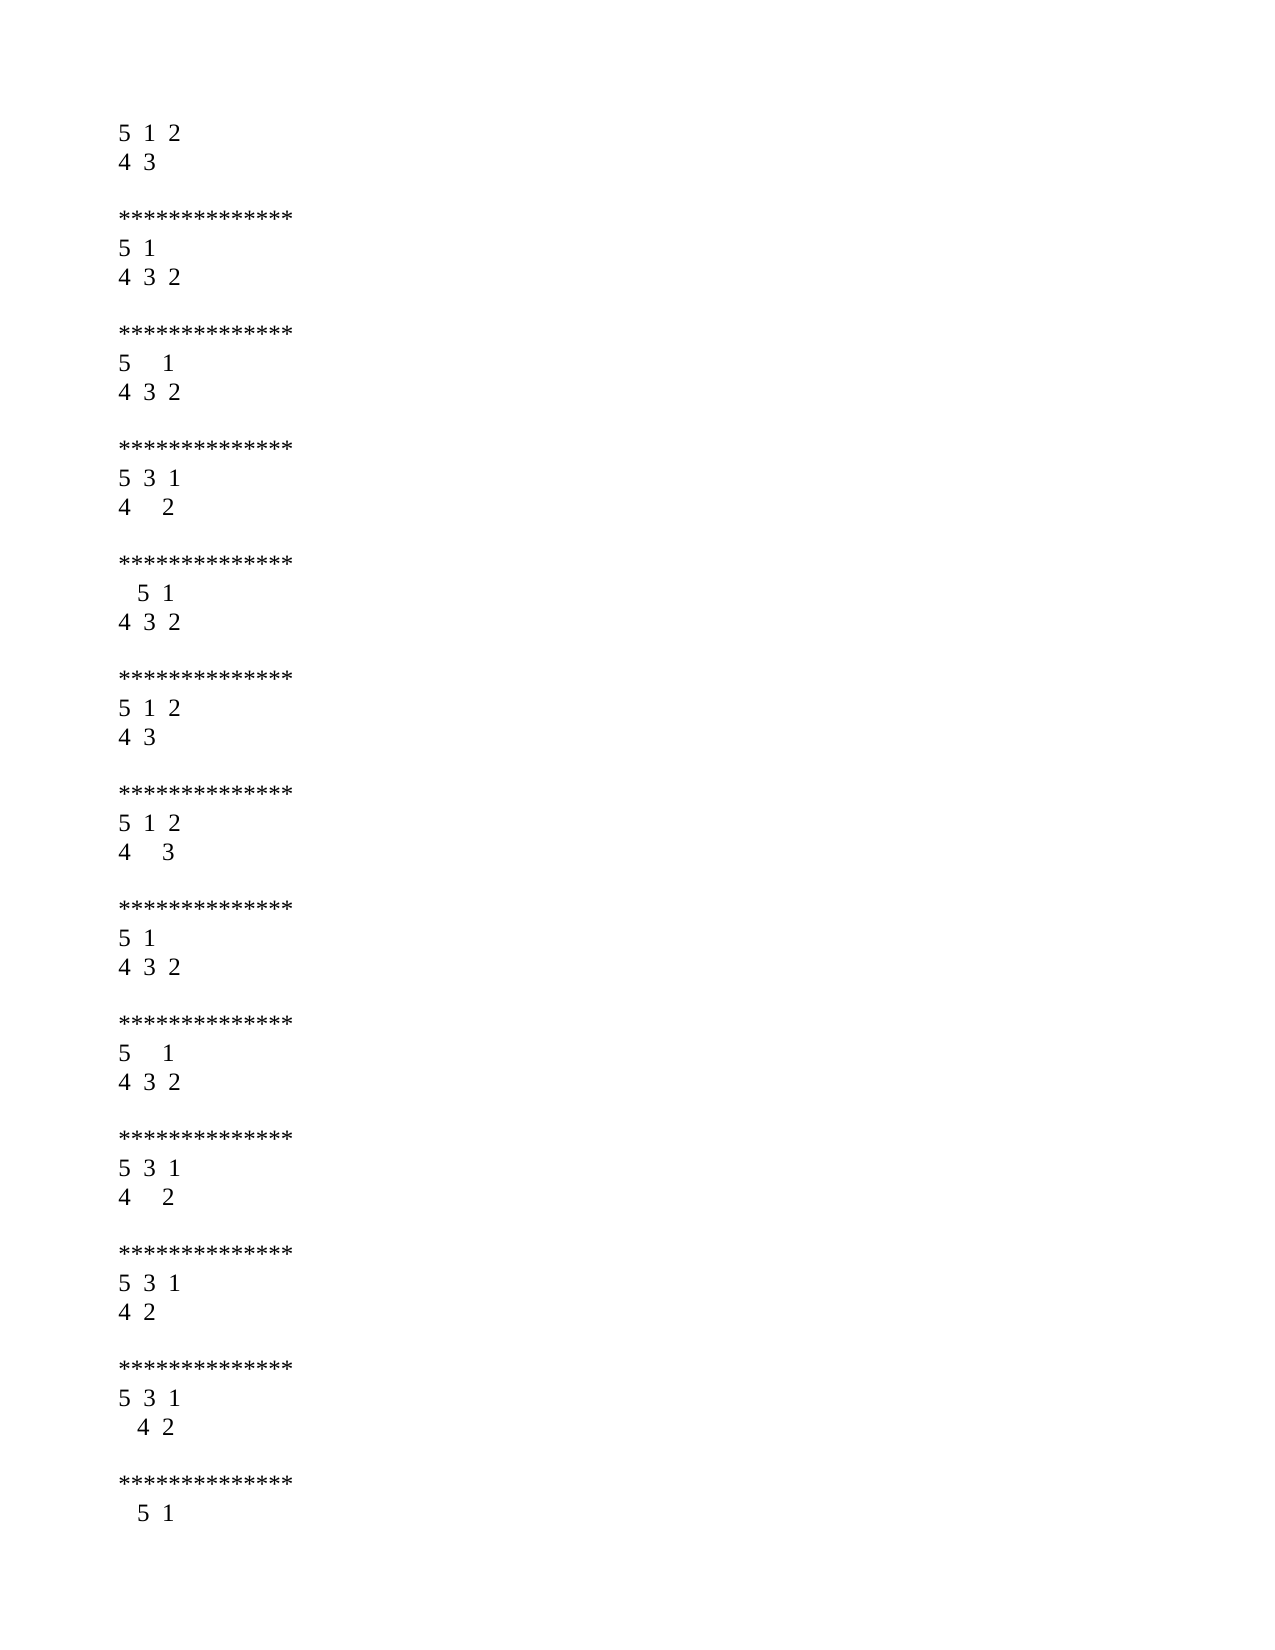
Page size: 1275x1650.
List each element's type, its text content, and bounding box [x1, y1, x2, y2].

text ************** [118, 319, 1157, 348]
text 5 1 [118, 348, 1157, 377]
text 4 3 [118, 147, 1157, 176]
text 4 3 2 [118, 607, 1157, 636]
text 5 1 [118, 923, 1157, 952]
text 4 3 2 [118, 952, 1157, 981]
text ************** [118, 664, 1157, 693]
text 5 1 [118, 1498, 1157, 1527]
text ************** [118, 1239, 1157, 1268]
text ************** [118, 1009, 1157, 1038]
text 4 3 2 [118, 377, 1157, 406]
text 5 1 [118, 233, 1157, 262]
text ************** [118, 1124, 1157, 1153]
text ************** [118, 434, 1157, 463]
text 5 3 1 [118, 1153, 1157, 1182]
text 4 3 2 [118, 262, 1157, 291]
text 5 3 1 [118, 1383, 1157, 1412]
text 5 1 [118, 578, 1157, 607]
text 5 1 2 [118, 693, 1157, 722]
text 5 3 1 [118, 1268, 1157, 1297]
text 4 3 [118, 722, 1157, 751]
text 4 2 [118, 1297, 1157, 1326]
text 4 3 [118, 837, 1157, 866]
text 5 1 [118, 1038, 1157, 1067]
text 5 1 2 [118, 118, 1157, 147]
text ************** [118, 1354, 1157, 1383]
text 4 3 2 [118, 1067, 1157, 1096]
text ************** [118, 779, 1157, 808]
text ************** [118, 204, 1157, 233]
text ************** [118, 549, 1157, 578]
text ************** [118, 1469, 1157, 1498]
text 4 2 [118, 1412, 1157, 1441]
text 4 2 [118, 1182, 1157, 1211]
text 5 3 1 [118, 463, 1157, 492]
text 4 2 [118, 492, 1157, 521]
text 5 1 2 [118, 808, 1157, 837]
text ************** [118, 894, 1157, 923]
